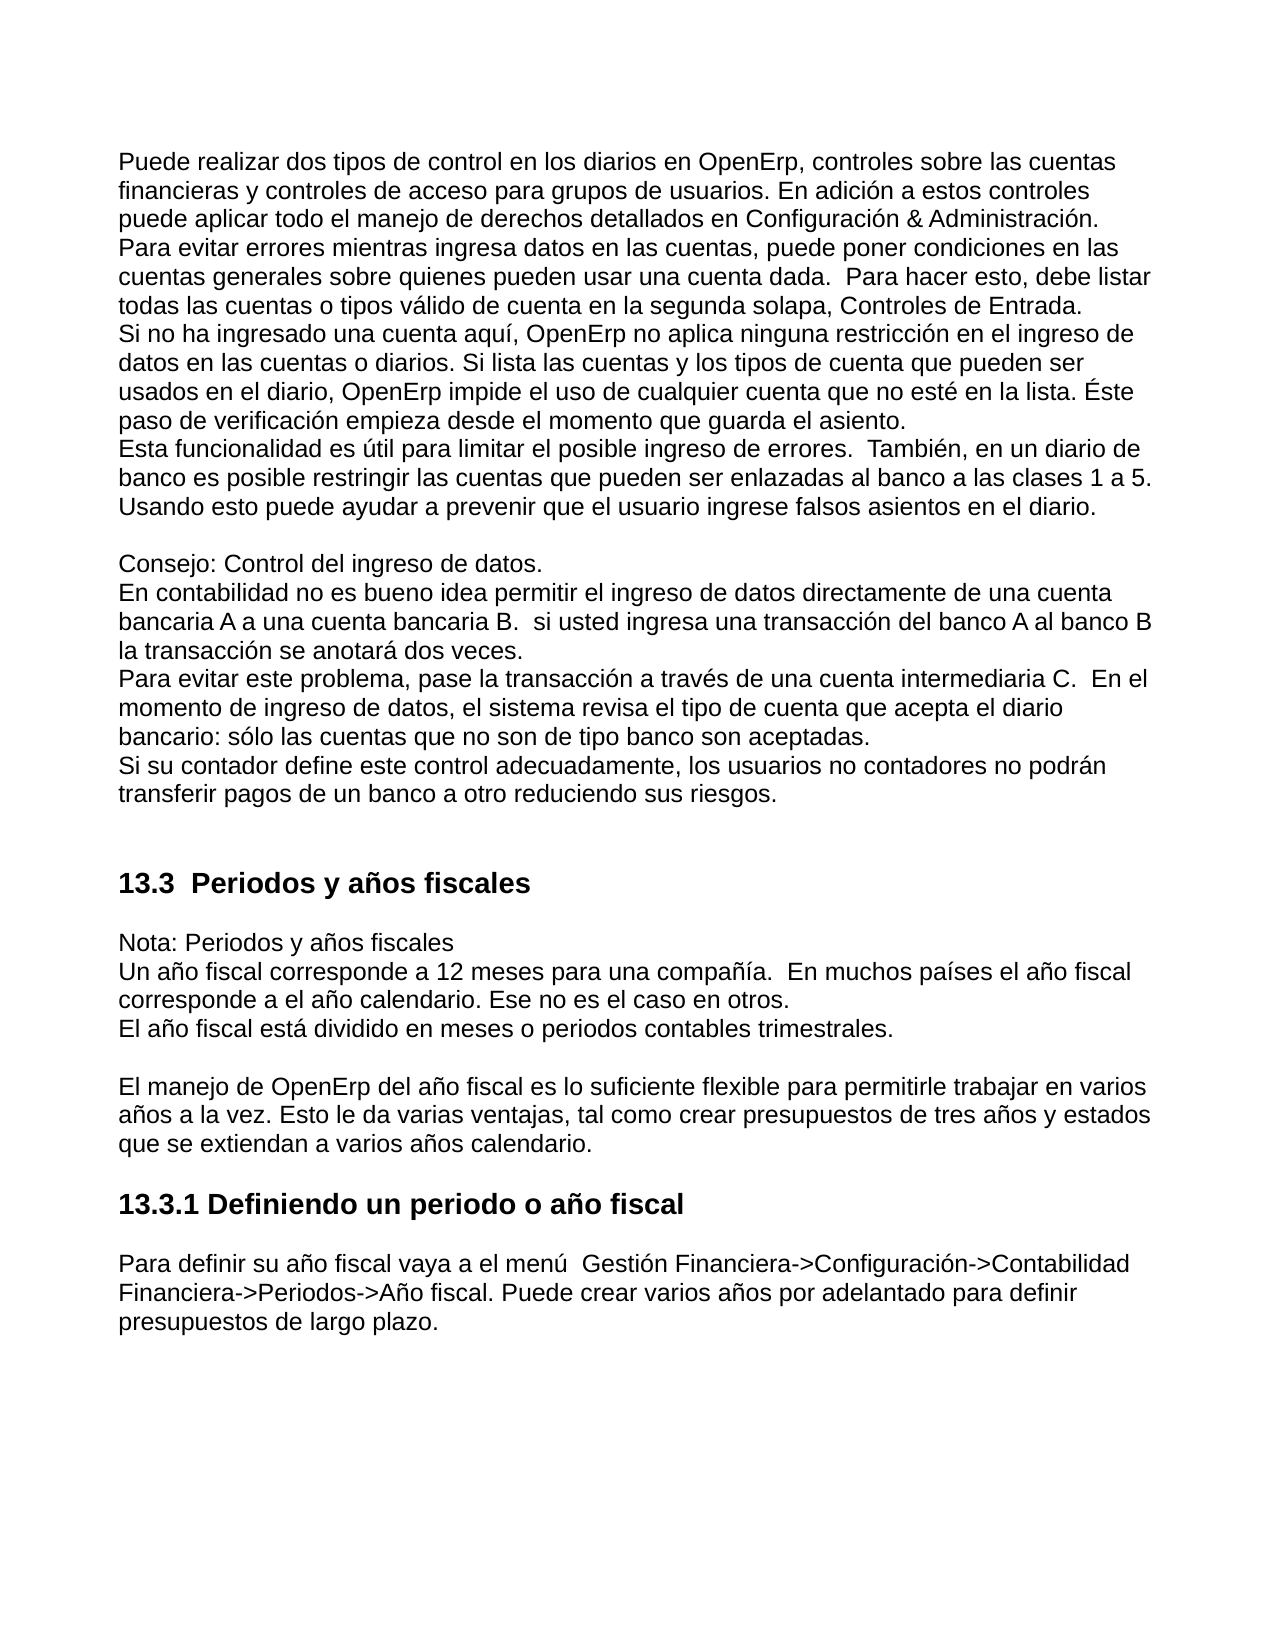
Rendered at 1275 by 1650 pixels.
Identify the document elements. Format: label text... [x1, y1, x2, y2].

text Puede realizar dos tipos de control en los diarios en OpenErp, controles sobre las cuentas financieras y controles de acceso para grupos de usuarios. En adición a estos controles puede aplicar todo el manejo de derechos detallados en Configuración & Administración. [118, 147, 1157, 233]
text El año fiscal está dividido en meses o periodos contables trimestrales. [118, 1014, 1157, 1043]
text 13.3 Periodos y años fiscales [118, 866, 1157, 899]
text Si su contador define este control adecuadamente, los usuarios no contadores no podrán transferir pagos de un banco a otro reduciendo sus riesgos. [118, 751, 1157, 808]
text Un año fiscal corresponde a 12 meses para una compañía. En muchos países el año fiscal corresponde a el año calendario. Ese no es el caso en otros. [118, 957, 1157, 1014]
text Para definir su año fiscal vaya a el menú Gestión Financiera->Configuración->Contabilidad Financiera->Periodos->Año fiscal. Puede crear varios años por adelantado para definir presupuestos de largo plazo. [118, 1249, 1157, 1335]
text El manejo de OpenErp del año fiscal es lo suficiente flexible para permitirle trabajar en varios años a la vez. Esto le da varias ventajas, tal como crear presupuestos de tres años y estados que se extiendan a varios años calendario. [118, 1072, 1157, 1158]
text Para evitar este problema, pase la transacción a través de una cuenta intermediaria C. En el momento de ingreso de datos, el sistema revisa el tipo de cuenta que acepta el diario bancario: sólo las cuentas que no son de tipo banco son aceptadas. [118, 664, 1157, 751]
text 13.3.1 Definiendo un periodo o año fiscal [118, 1187, 1157, 1220]
text Si no ha ingresado una cuenta aquí, OpenErp no aplica ninguna restricción en el ingreso de datos en las cuentas o diarios. Si lista las cuentas y los tipos de cuenta que pueden ser usados en el diario, OpenErp impide el uso de cualquier cuenta que no esté en la lista. Éste paso de verificación empieza desde el momento que guarda el asiento. [118, 319, 1157, 434]
text Esta funcionalidad es útil para limitar el posible ingreso de errores. También, en un diario de banco es posible restringir las cuentas que pueden ser enlazadas al banco a las clases 1 a 5. Usando esto puede ayudar a prevenir que el usuario ingrese falsos asientos en el diario. [118, 434, 1157, 521]
text Consejo: Control del ingreso de datos. [118, 549, 1157, 578]
text Para evitar errores mientras ingresa datos en las cuentas, puede poner condiciones en las cuentas generales sobre quienes pueden usar una cuenta dada. Para hacer esto, debe listar todas las cuentas o tipos válido de cuenta en la segunda solapa, Controles de Entrada. [118, 233, 1157, 319]
text En contabilidad no es bueno idea permitir el ingreso de datos directamente de una cuenta bancaria A a una cuenta bancaria B. si usted ingresa una transacción del banco A al banco B la transacción se anotará dos veces. [118, 578, 1157, 664]
text Nota: Periodos y años fiscales [118, 928, 1157, 957]
